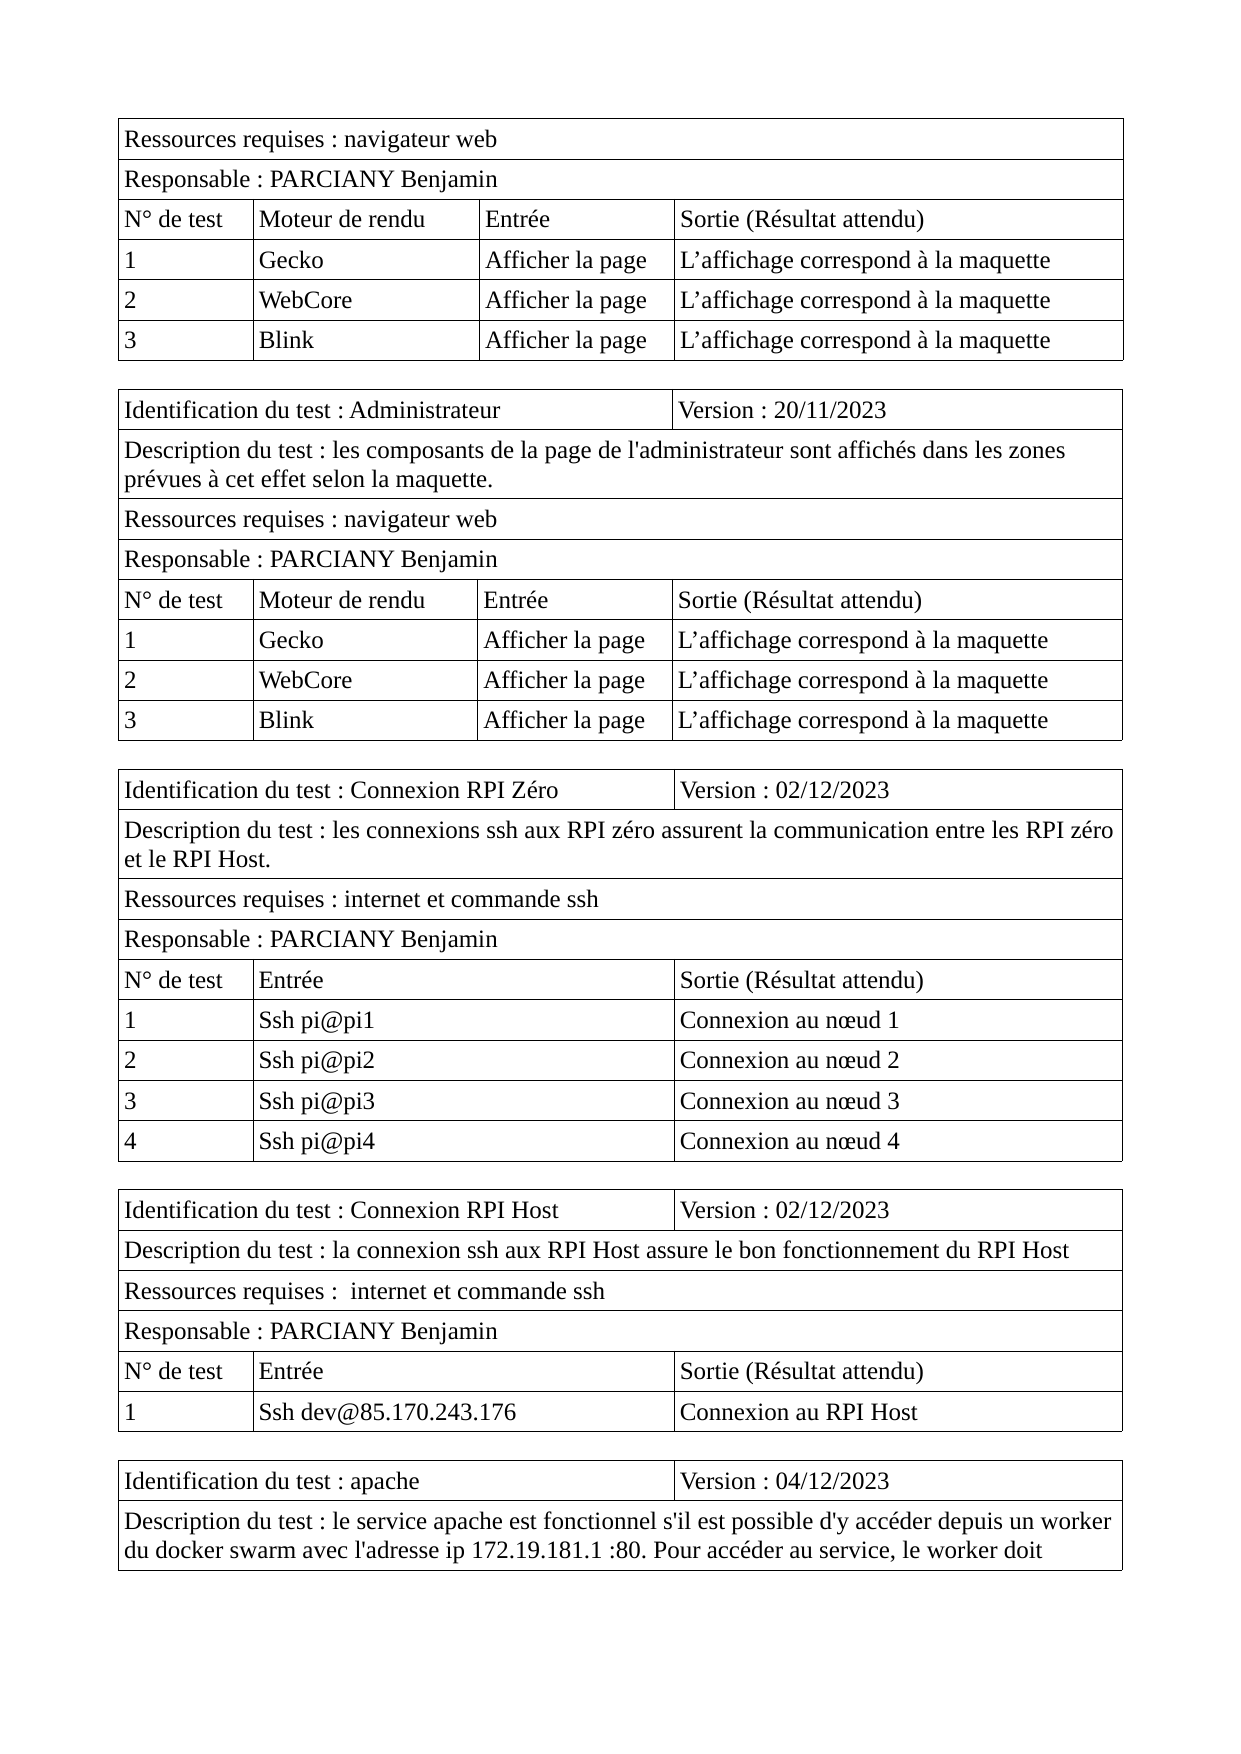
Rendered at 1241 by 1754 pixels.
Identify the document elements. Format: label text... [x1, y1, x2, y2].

table_cell Moteur de rendu [254, 580, 477, 619]
table_cell 1 [119, 1000, 253, 1039]
table_cell L’affichage correspond à la maquette [673, 661, 1122, 700]
table_cell Entrée [478, 580, 672, 619]
table_cell Moteur de rendu [254, 200, 479, 239]
table_header Version : 02/12/2023 [675, 770, 1122, 809]
table_cell 2 [119, 1041, 253, 1080]
table_cell Ressources requises : navigateur web [119, 119, 1123, 158]
table_cell N° de test [119, 960, 253, 999]
table_cell 3 [119, 1081, 253, 1120]
table_cell Entrée [254, 1352, 674, 1391]
table_cell Afficher la page [480, 280, 674, 320]
table_header Version : 04/12/2023 [675, 1461, 1122, 1500]
table_cell Description du test : les connexions ssh aux RPI zéro assurent la communication entre les RPI zéro et le RPI Host. [119, 810, 1122, 878]
table_cell L’affichage correspond à la maquette [675, 240, 1123, 279]
table_cell N° de test [119, 580, 253, 619]
table_cell N° de test [119, 1352, 253, 1391]
table_cell Blink [254, 701, 477, 740]
table_cell Entrée [254, 960, 674, 999]
table_cell Afficher la page [478, 701, 672, 740]
table_cell 2 [119, 280, 253, 320]
table_cell Ssh pi@pi2 [254, 1041, 674, 1080]
table_cell Ssh dev@85.170.243.176 [254, 1392, 674, 1431]
table_cell Afficher la page [478, 620, 672, 659]
table_cell Connexion au nœud 4 [675, 1121, 1122, 1161]
table_cell Ressources requises : internet et commande ssh [119, 1271, 1122, 1310]
table_cell WebCore [254, 661, 477, 700]
table_cell Connexion au RPI Host [675, 1392, 1122, 1431]
table_cell Afficher la page [478, 661, 672, 700]
table_cell N° de test [119, 200, 253, 239]
table_cell Connexion au nœud 1 [675, 1000, 1122, 1039]
table_header Identification du test : Administrateur [119, 390, 672, 429]
table_cell 4 [119, 1121, 253, 1161]
table_cell 3 [119, 321, 253, 360]
table_cell Ssh pi@pi4 [254, 1121, 674, 1161]
table_cell Description du test : les composants de la page de l'administrateur sont affichés dans les zones prévues à cet effet selon la maquette. [119, 430, 1122, 498]
table_cell Afficher la page [480, 321, 674, 360]
table_cell L’affichage correspond à la maquette [675, 321, 1123, 360]
table_cell WebCore [254, 280, 479, 320]
table_cell Responsable : PARCIANY Benjamin [119, 1311, 1122, 1351]
table_cell 1 [119, 620, 253, 659]
table_cell Sortie (Résultat attendu) [675, 1352, 1122, 1391]
table_cell Ressources requises : internet et commande ssh [119, 879, 1122, 919]
table_cell L’affichage correspond à la maquette [673, 701, 1122, 740]
table_cell Responsable : PARCIANY Benjamin [119, 160, 1123, 199]
table_header Identification du test : Connexion RPI Host [119, 1190, 674, 1230]
table_cell Sortie (Résultat attendu) [675, 200, 1123, 239]
table_cell Description du test : le service apache est fonctionnel s'il est possible d'y accéder depuis un worker du docker swarm avec l'adresse ip 172.19.181.1 :80. Pour accéder au service, le worker doit [119, 1501, 1122, 1569]
table_header Identification du test : apache [119, 1461, 674, 1500]
table_cell Afficher la page [480, 240, 674, 279]
table_cell Blink [254, 321, 479, 360]
table_cell 2 [119, 661, 253, 700]
table_header Version : 20/11/2023 [673, 390, 1122, 429]
table_cell Entrée [480, 200, 674, 239]
table_cell 1 [119, 240, 253, 279]
table_cell Gecko [254, 240, 479, 279]
table_cell L’affichage correspond à la maquette [673, 620, 1122, 659]
table_cell Sortie (Résultat attendu) [673, 580, 1122, 619]
table_cell Gecko [254, 620, 477, 659]
table_cell Connexion au nœud 2 [675, 1041, 1122, 1080]
table_cell Ssh pi@pi1 [254, 1000, 674, 1039]
table_cell Ressources requises : navigateur web [119, 499, 1122, 538]
table_cell L’affichage correspond à la maquette [675, 280, 1123, 320]
table_cell Ssh pi@pi3 [254, 1081, 674, 1120]
table_cell Description du test : la connexion ssh aux RPI Host assure le bon fonctionnement du RPI Host [119, 1231, 1122, 1270]
table_cell 1 [119, 1392, 253, 1431]
table_cell 3 [119, 701, 253, 740]
table_header Version : 02/12/2023 [675, 1190, 1122, 1230]
table_header Identification du test : Connexion RPI Zéro [119, 770, 674, 809]
table_cell Responsable : PARCIANY Benjamin [119, 540, 1122, 579]
table_cell Connexion au nœud 3 [675, 1081, 1122, 1120]
table_cell Sortie (Résultat attendu) [675, 960, 1122, 999]
table_cell Responsable : PARCIANY Benjamin [119, 920, 1122, 959]
